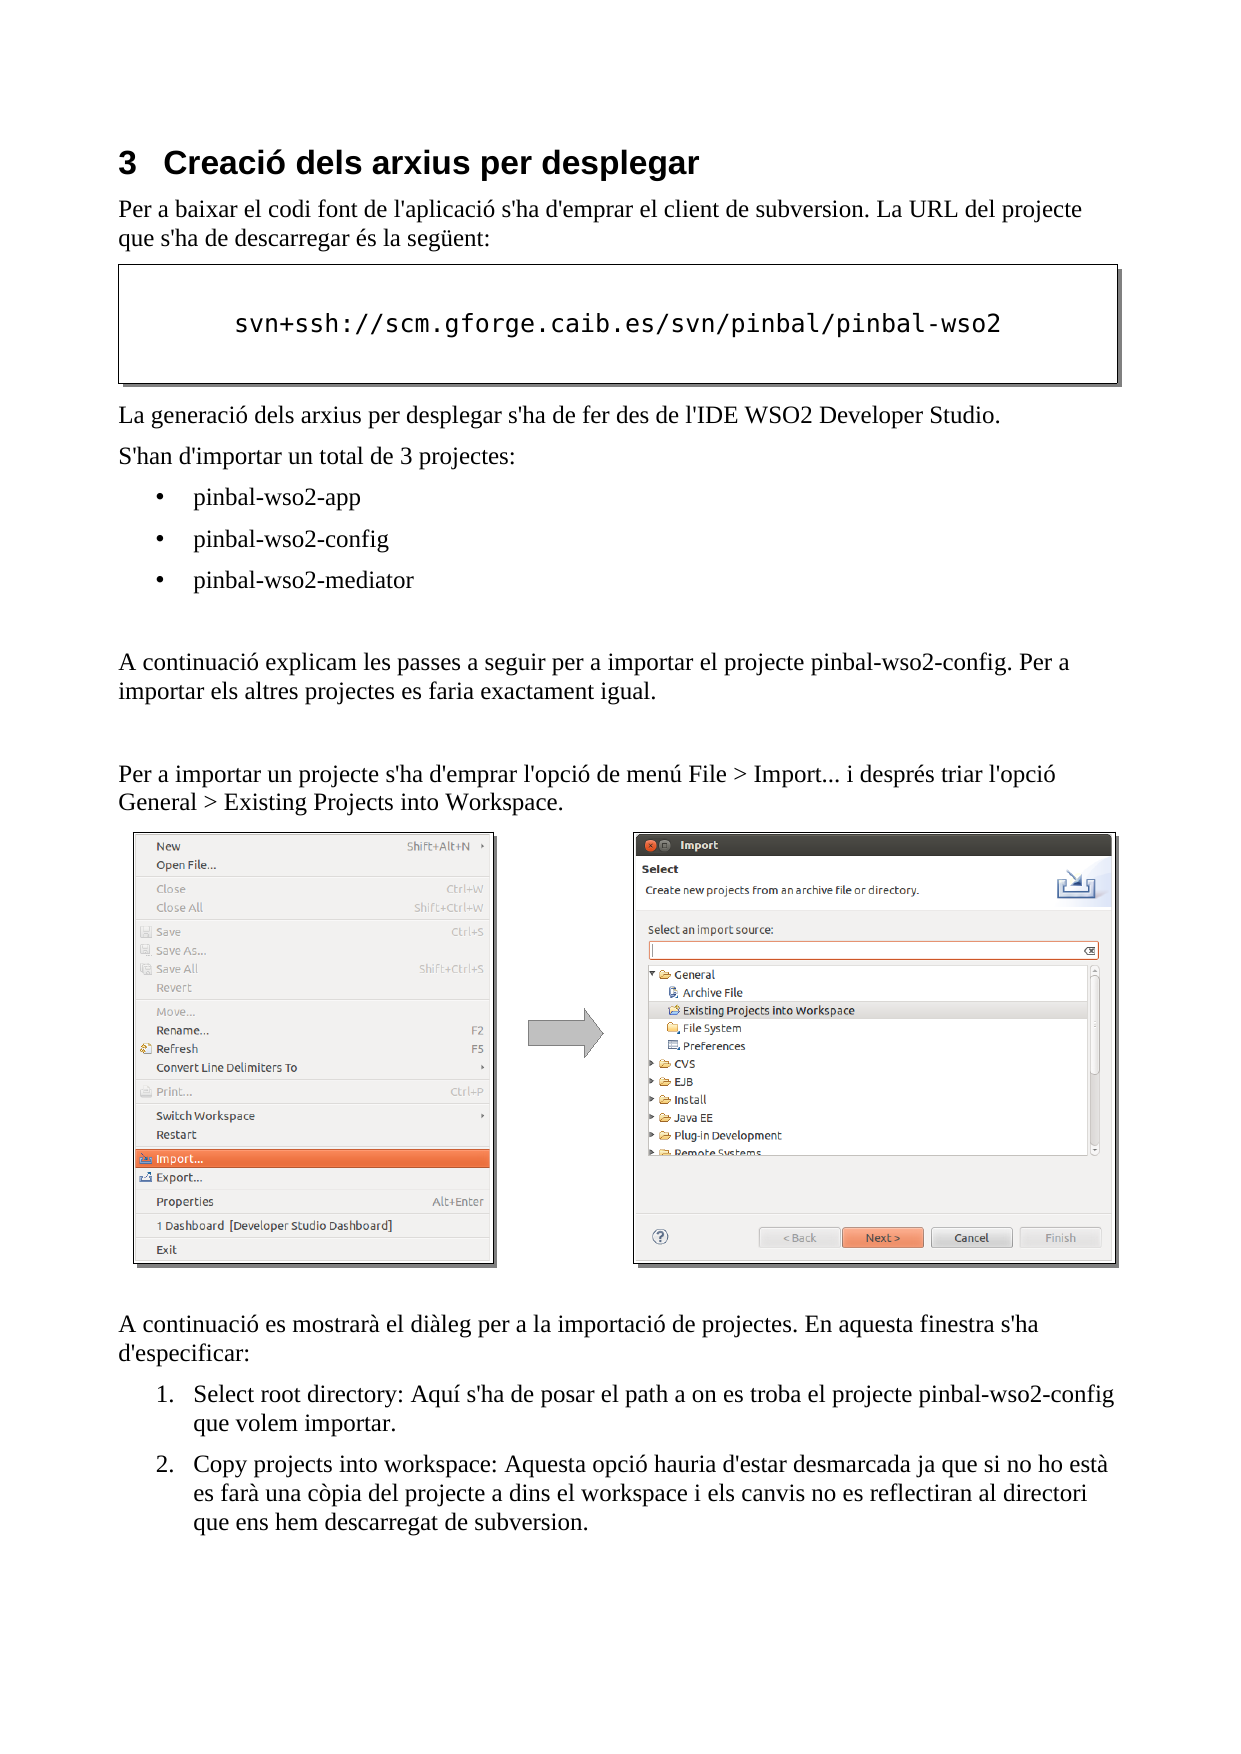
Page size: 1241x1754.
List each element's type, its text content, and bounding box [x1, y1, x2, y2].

picture [135, 834, 490, 1261]
list pinbal-wso2-config [156, 524, 1122, 552]
list Copy projects into workspace: Aquesta opció hauria d'estar desmarcada ja que si no ho està es farà una còpia del projecte a dins el workspace i els canvis no es reflectiran al directori que ens hem descarregat de subversion. [156, 1449, 1122, 1536]
text S'han d'importar un total de 3 projectes: [118, 441, 1122, 470]
text Per a importar un projecte s'ha d'emprar l'opció de menú File > Import... i després triar l'opció General > Existing Projects into Workspace. [118, 759, 1122, 816]
text svn+ssh://scm.gforge.caib.es/svn/pinbal/pinbal-wso2 [119, 306, 1117, 338]
list Select root directory: Aquí s'ha de posar el path a on es troba el projecte pinbal-wso2-config que volem importar. [156, 1379, 1122, 1437]
picture [635, 834, 1112, 1261]
list pinbal-wso2-app [156, 482, 1122, 511]
text Per a baixar el codi font de l'aplicació s'ha d'emprar el client de subversion. La URL del projecte que s'ha de descarregar és la següent: [118, 194, 1122, 252]
list pinbal-wso2-mediator [156, 565, 1122, 594]
text La generació dels arxius per desplegar s'ha de fer des de l'IDE WSO2 Developer Studio. [118, 400, 1122, 429]
text A continuació explicam les passes a seguir per a importar el projecte pinbal-wso2-config. Per a importar els altres projectes es faria exactament igual. [118, 647, 1122, 705]
text A continuació es mostrarà el diàleg per a la importació de projectes. En aquesta finestra s'ha d'especificar: [118, 1309, 1122, 1367]
subtitle Creació dels arxius per desplegar [118, 143, 1122, 182]
